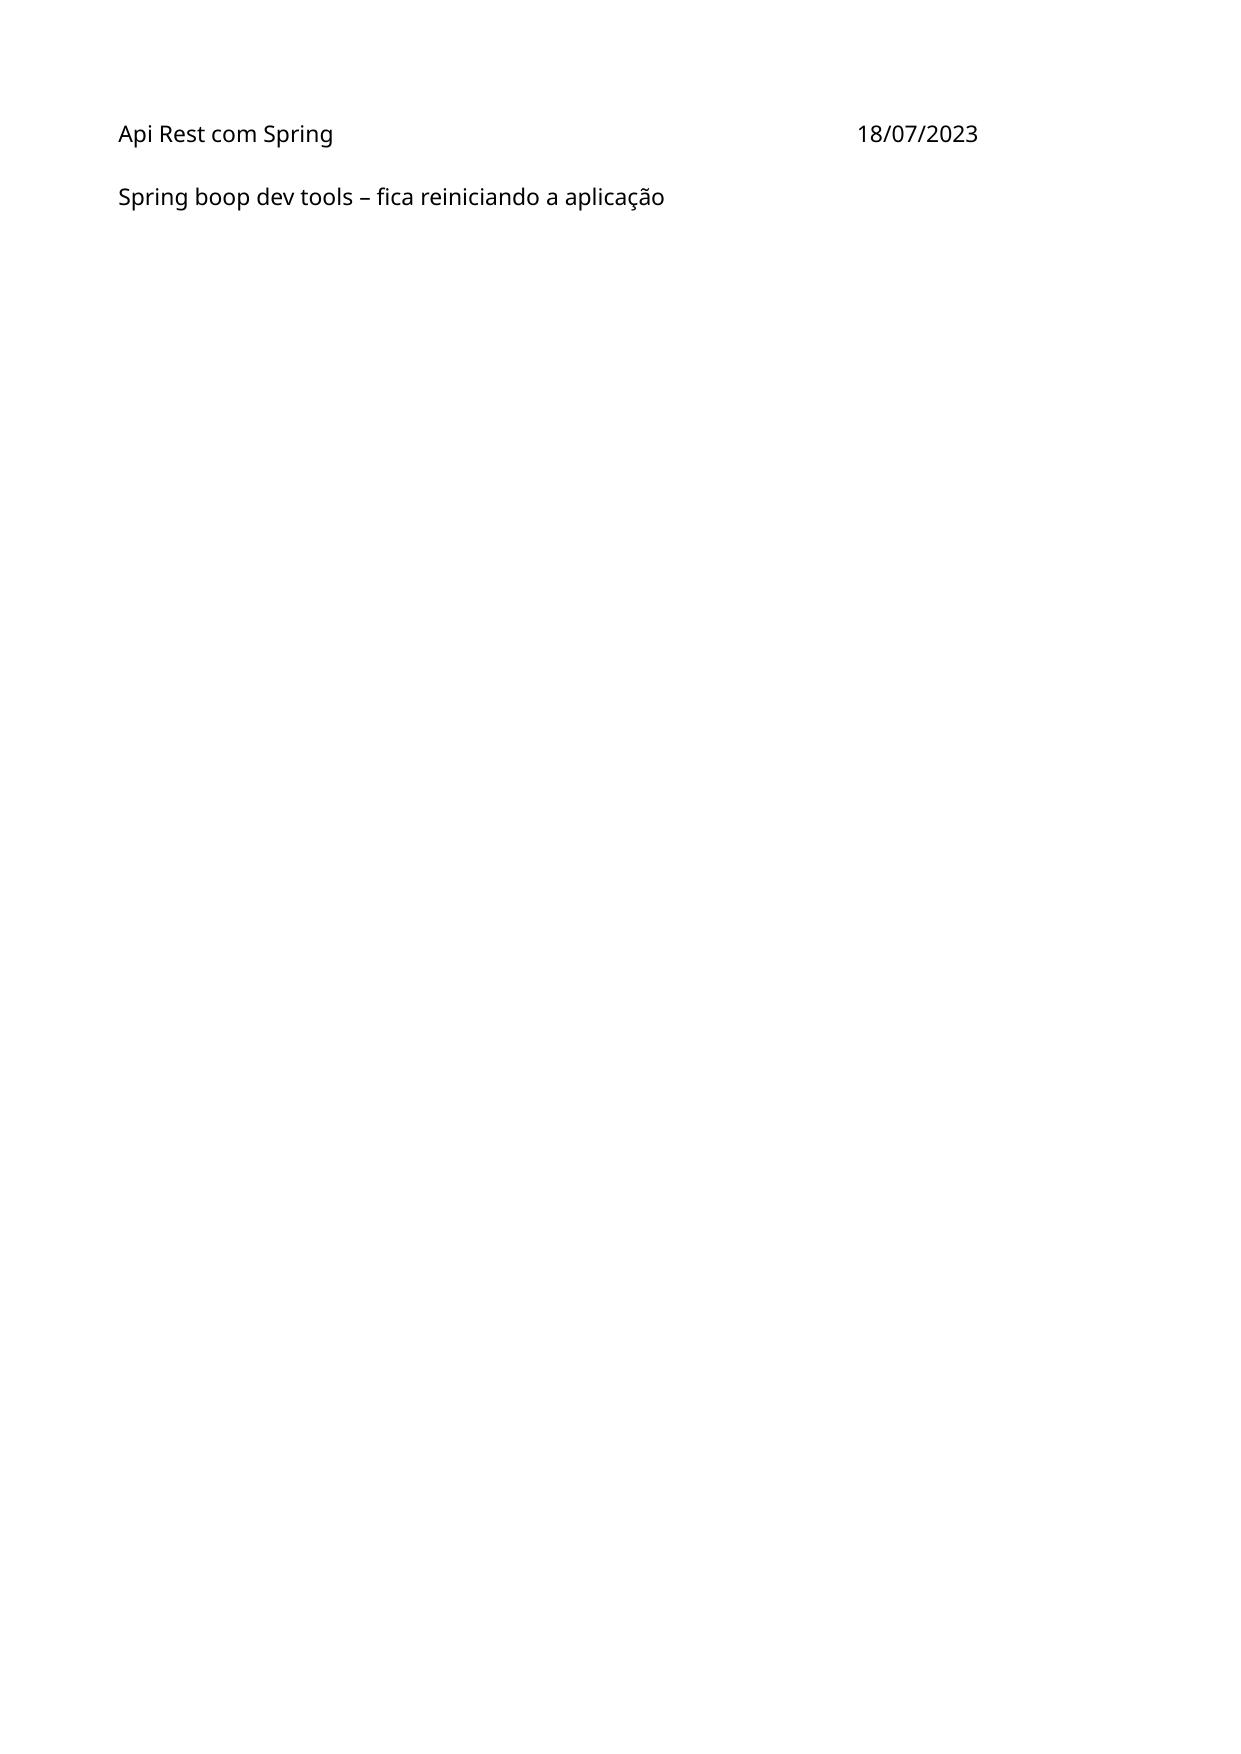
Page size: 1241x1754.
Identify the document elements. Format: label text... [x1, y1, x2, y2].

text Spring boop dev tools – fica reiniciando a aplicação [118, 181, 1122, 212]
text Api Rest com Spring 18/07/2023 [118, 118, 1122, 149]
